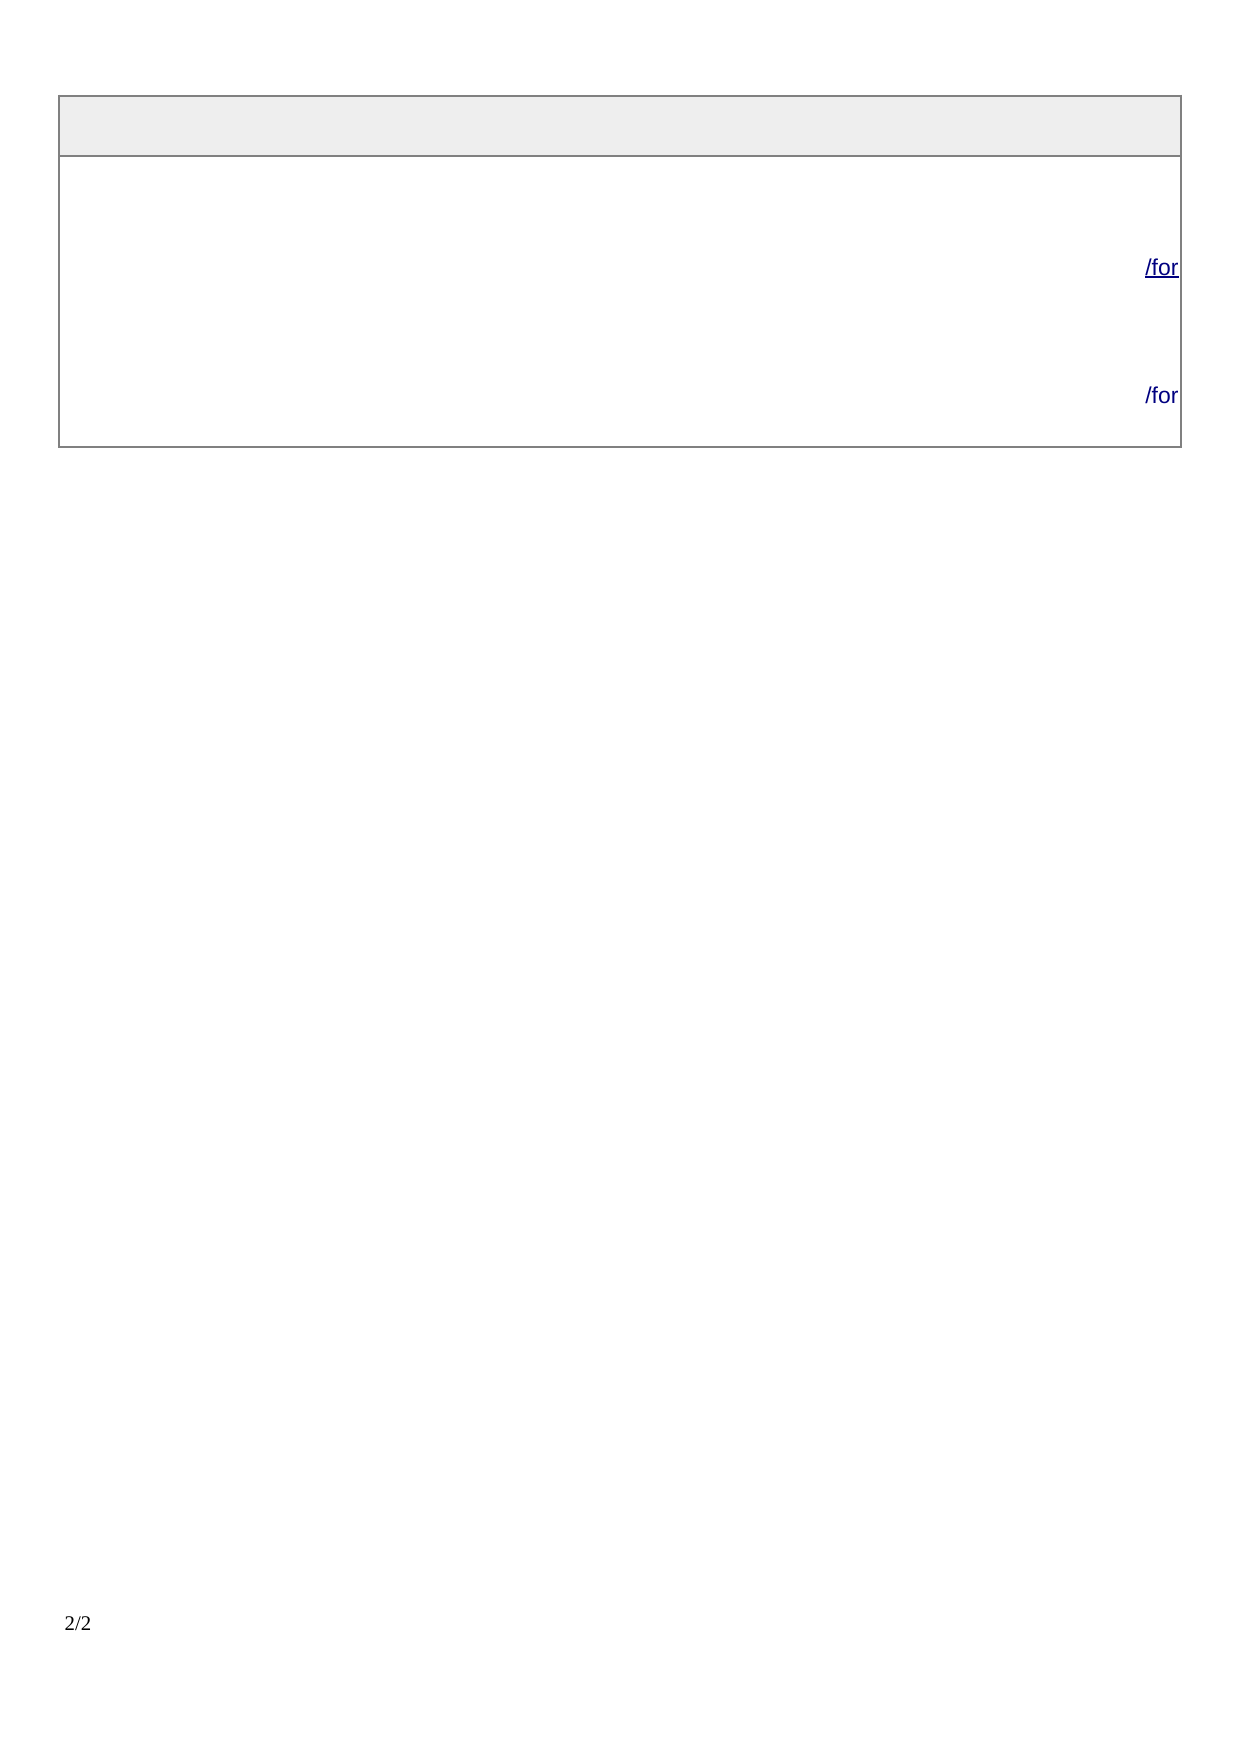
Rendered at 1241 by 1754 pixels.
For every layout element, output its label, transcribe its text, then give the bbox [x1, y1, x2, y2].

table_header <o.label.previous> [60, 97, 283, 155]
table_cell [60, 411, 1180, 446]
table_header <o.label.results> [508, 97, 756, 155]
table_cell </if> [60, 218, 1180, 251]
table_cell </if> [60, 347, 1180, 379]
table_cell <res.comm> <o.label.comm> [60, 186, 1180, 218]
table_cell /for [60, 379, 1180, 411]
table_cell /for [60, 251, 1180, 283]
table_header <o.label.references> [284, 97, 508, 155]
table_cell <if test="data.validate"> [60, 283, 1180, 315]
table_header <o.label.analyzes> [756, 97, 1180, 155]
table_cell <data.validate> <o.label.validate> [60, 315, 1180, 347]
table_cell [60, 157, 1180, 186]
